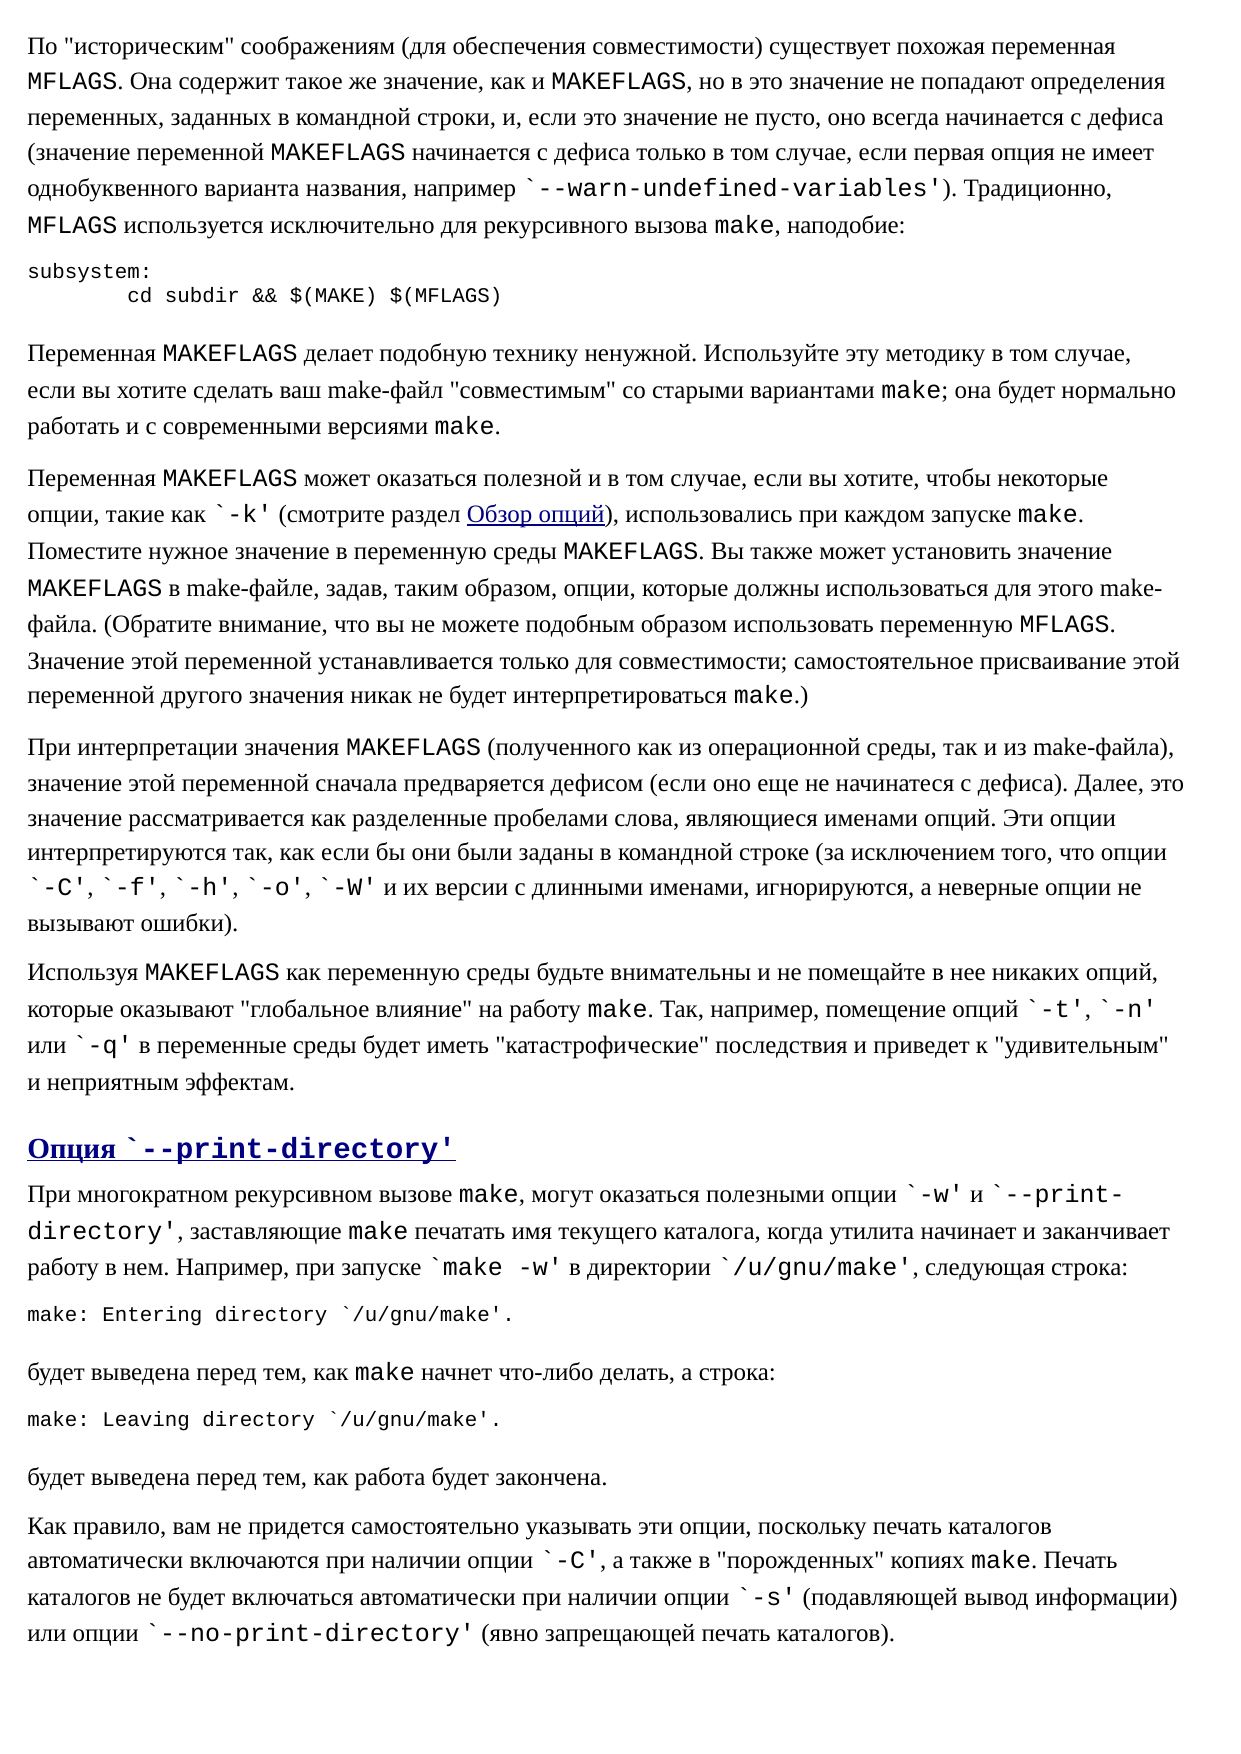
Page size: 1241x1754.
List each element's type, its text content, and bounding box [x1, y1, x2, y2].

text При многократном рекурсивном вызове make, могут оказаться полезными опции `-w' и `--print-directory', заставляющие make печатать имя текущего каталога, когда утилита начинает и заканчивает работу в нем. Например, при запуске `make -w' в директории `/u/gnu/make', следующая строка: [27, 1179, 1185, 1283]
text При интерпретации значения MAKEFLAGS (полученного как из операционной среды, так и из make-файла), значение этой переменной сначала предваряется дефисом (если оно еще не начинатеся с дефиса). Далее, это значение рассматривается как разделенные пробелами слова, являющиеся именами опций. Эти опции интерпретируются так, как если бы они были заданы в командной строке (за исключением того, что опции `-C', `-f', `-h', `-o', `-W' и их версии с длинными именами, игнорируются, а неверные опции не вызывают ошибки). [27, 732, 1185, 937]
text subsystem: [27, 261, 1185, 285]
text cd subdir && $(MAKE) $(MFLAGS) [27, 285, 1185, 309]
text Используя MAKEFLAGS как переменную среды будьте внимательны и не помещайте в нее никаких опций, которые оказывают "глобальное влияние" на работу make. Так, например, помещение опций `-t', `-n' или `-q' в переменные среды будет иметь "катастрофические" последствия и приведет к "удивительным" и неприятным эффектам. [27, 957, 1185, 1096]
subtitle Опция `--print-directory' [27, 1131, 1185, 1167]
text будет выведена перед тем, как работа будет закончена. [27, 1462, 1185, 1491]
text make: Entering directory `/u/gnu/make'. [27, 1304, 1185, 1328]
text По "историческим" соображениям (для обеспечения совместимости) существует похожая переменная MFLAGS. Она содержит такое же значение, как и MAKEFLAGS, но в это значение не попадают определения переменных, заданных в командной строки, и, если это значение не пусто, оно всегда начинается с дефиса (значение переменной MAKEFLAGS начинается с дефиса только в том случае, если первая опция не имеет однобуквенного варианта названия, например `--warn-undefined-variables'). Традиционно, MFLAGS используется исключительно для рекурсивного вызова make, наподобие: [27, 31, 1185, 241]
text Переменная MAKEFLAGS может оказаться полезной и в том случае, если вы хотите, чтобы некоторые опции, такие как `-k' (смотрите раздел Обзор опций), использовались при каждом запуске make. Поместите нужное значение в переменную среды MAKEFLAGS. Вы также может установить значение MAKEFLAGS в make-файле, задав, таким образом, опции, которые должны использоваться для этого make-файла. (Обратите внимание, что вы не можете подобным образом использовать переменную MFLAGS. Значение этой переменной устанавливается только для совместимости; самостоятельное присваивание этой переменной другого значения никак не будет интерпретироваться make.) [27, 463, 1185, 711]
text Как правило, вам не придется самостоятельно указывать эти опции, поскольку печать каталогов автоматически включаются при наличии опции `-C', а также в "порожденных" копиях make. Печать каталогов не будет включаться автоматически при наличии опции `-s' (подавляющей вывод информации) или опции `--no-print-directory' (явно запрещающей печать каталогов). [27, 1511, 1185, 1649]
text make: Leaving directory `/u/gnu/make'. [27, 1409, 1185, 1432]
text будет выведена перед тем, как make начнет что-либо делать, а строка: [27, 1357, 1185, 1388]
text Переменная MAKEFLAGS делает подобную технику ненужной. Используйте эту методику в том случае, если вы хотите сделать ваш make-файл "совместимым" со старыми вариантами make; она будет нормально работать и с современными версиями make. [27, 338, 1185, 442]
